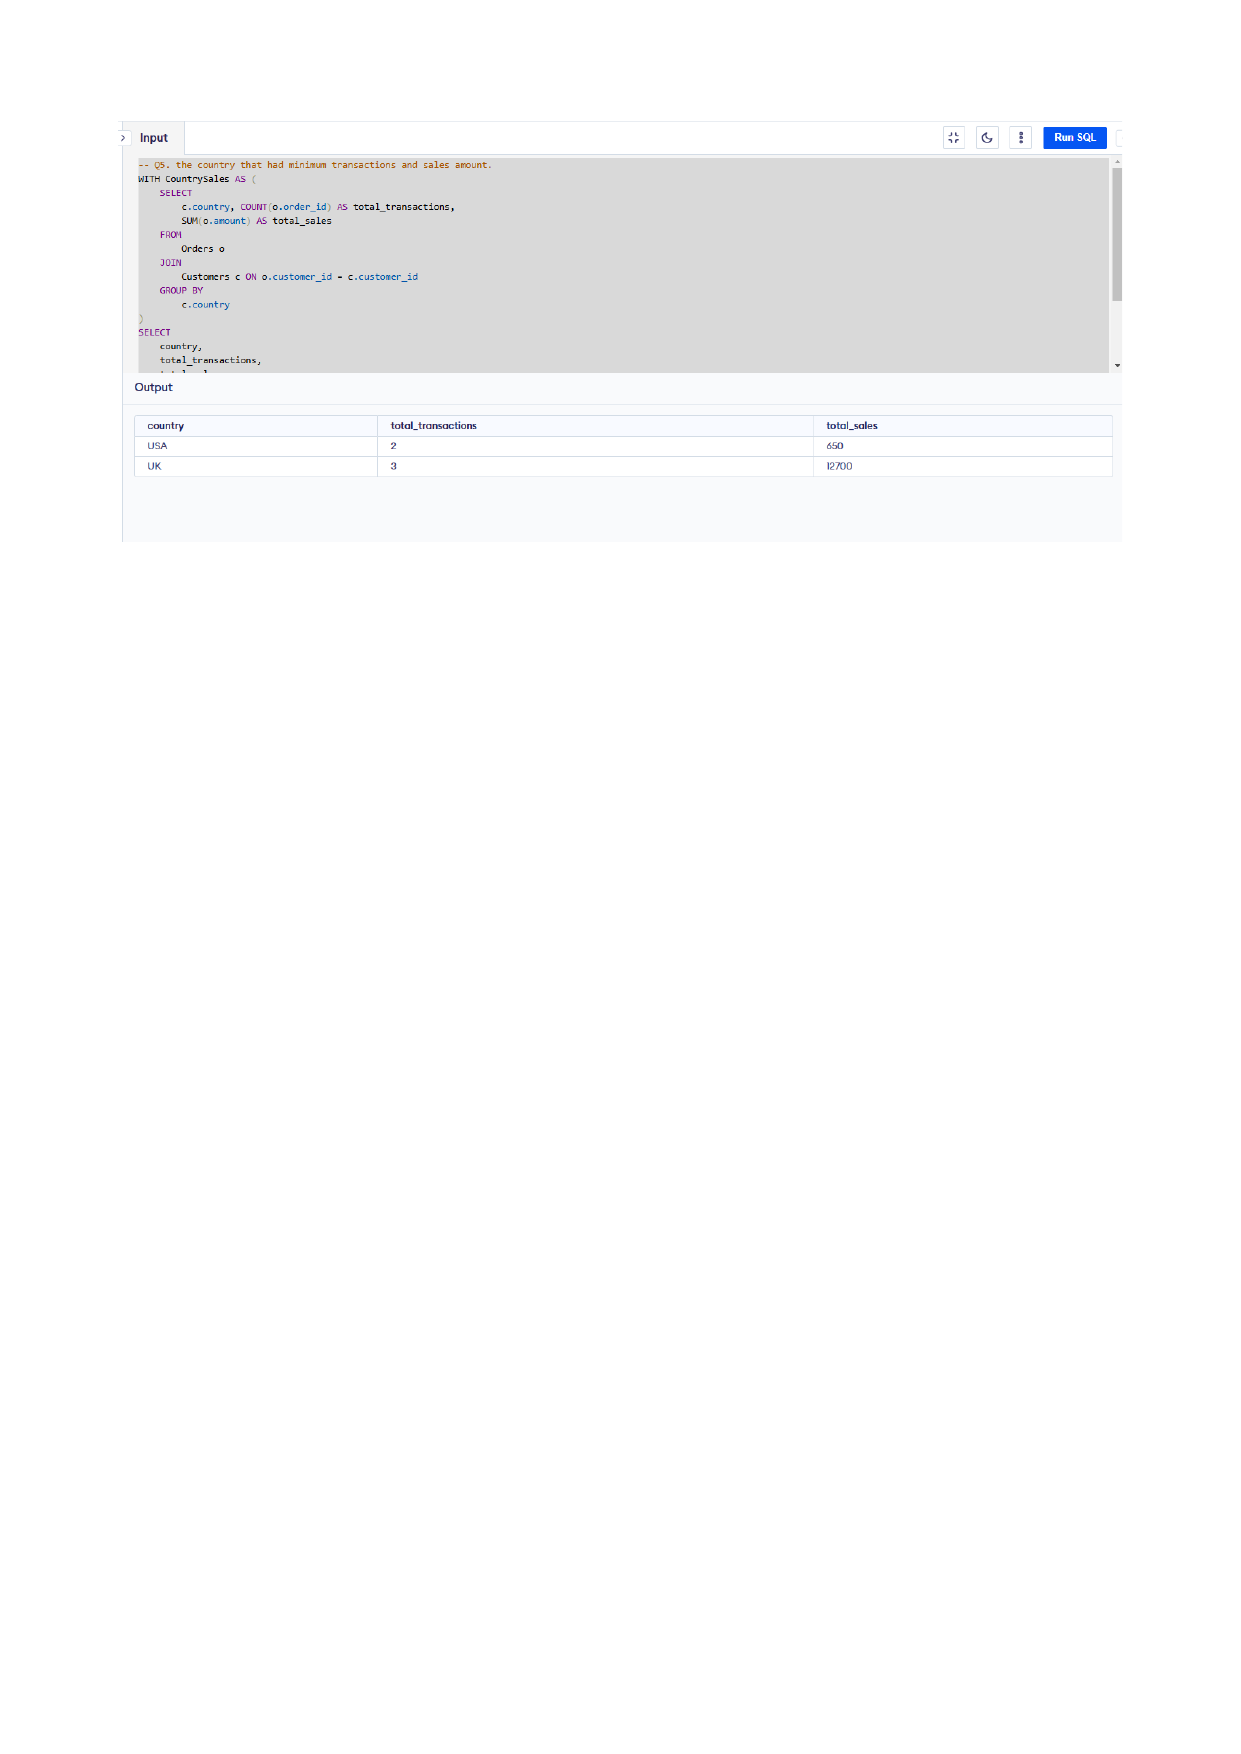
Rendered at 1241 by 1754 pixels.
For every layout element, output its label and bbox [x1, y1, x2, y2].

picture [118, 118, 1123, 542]
